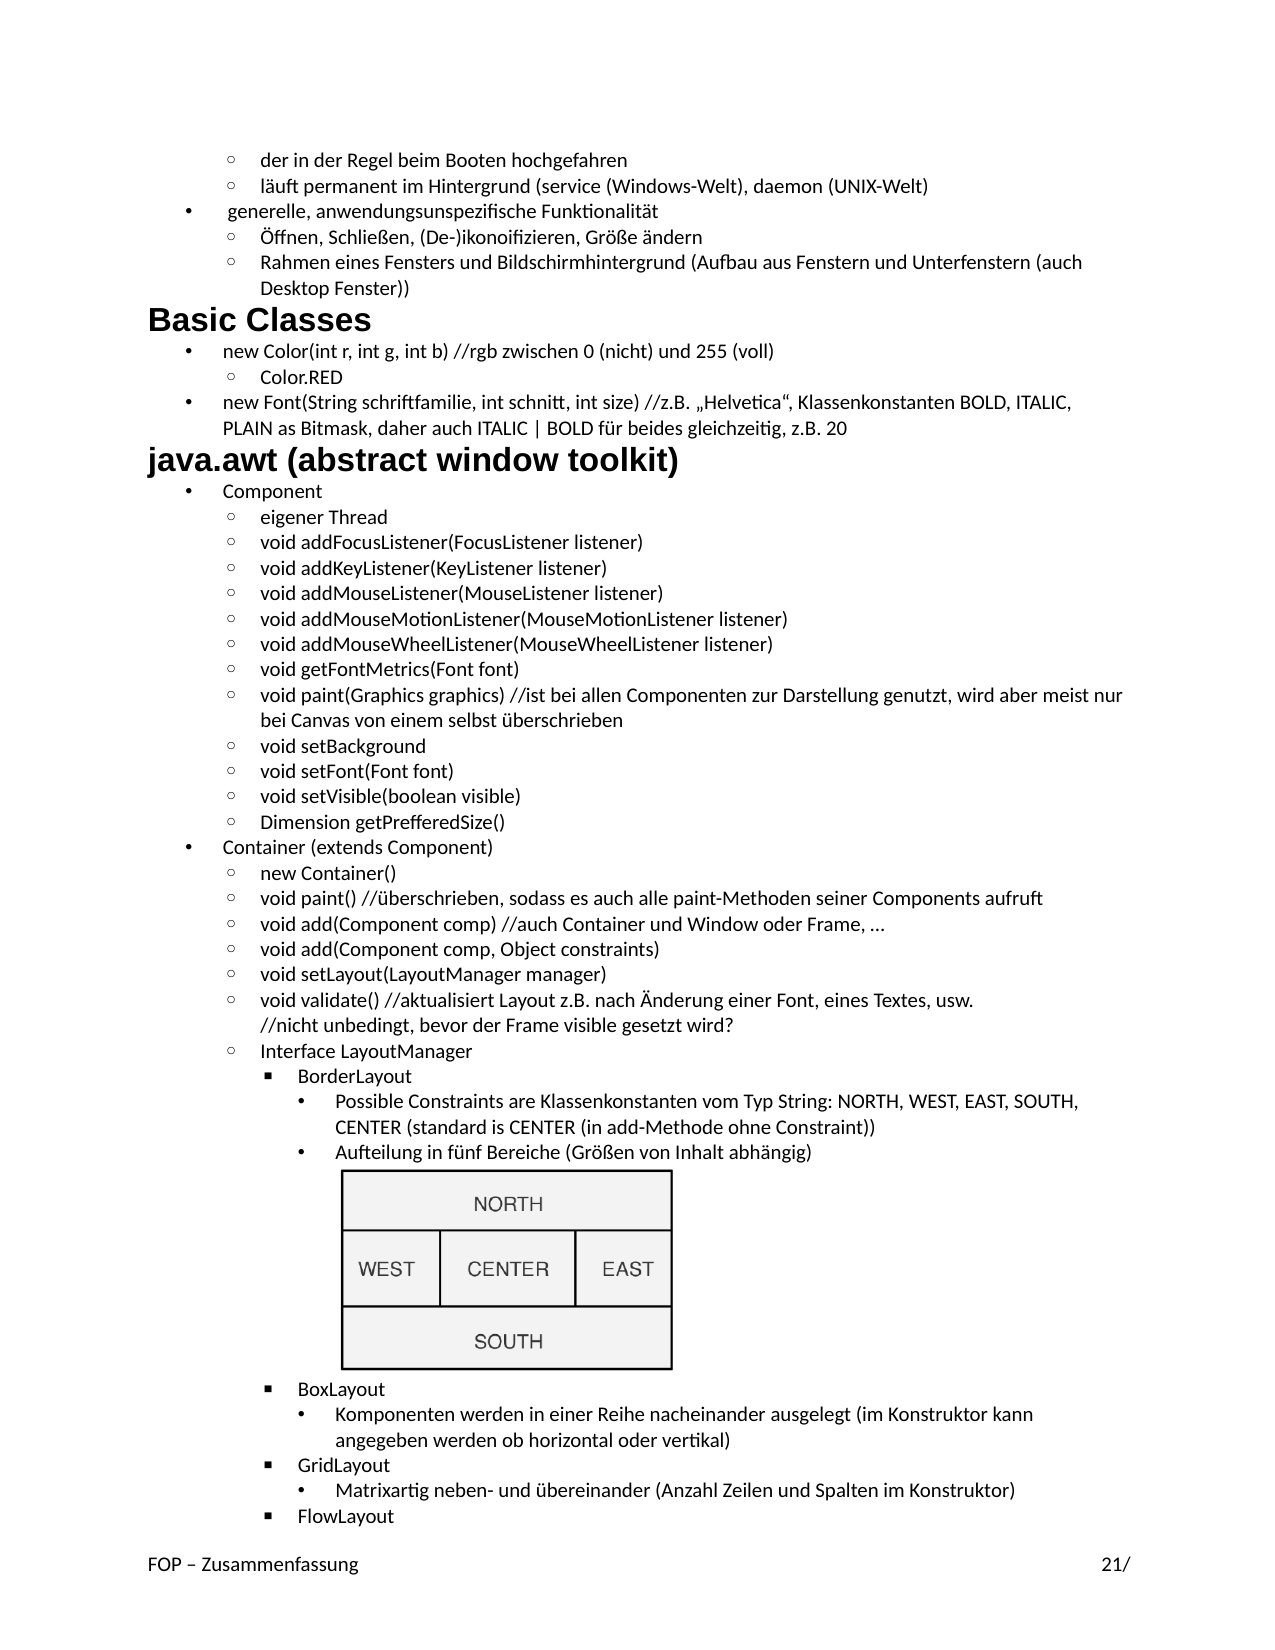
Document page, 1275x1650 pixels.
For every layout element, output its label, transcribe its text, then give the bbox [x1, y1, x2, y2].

list void paint(Graphics graphics) //ist bei allen Componenten zur Darstellung genutzt, wird aber meist nur bei Canvas von einem selbst überschrieben [223, 682, 1127, 733]
list BoxLayout [260, 1376, 1127, 1401]
list eigener Thread [223, 504, 1127, 529]
list Öffnen, Schließen, (De-)ikonoifizieren, Größe ändern [223, 224, 1127, 249]
list Component [185, 479, 1127, 504]
list void add(Component comp, Object constraints) [223, 936, 1127, 962]
list Rahmen eines Fensters und Bildschirmhintergrund (Aufbau aus Fenstern und Unterfenstern (auch Desktop Fenster)) [223, 249, 1127, 300]
list Aufteilung in fünf Bereiche (Größen von Inhalt abhängig) [298, 1139, 1127, 1376]
list void addMouseMotionListener(MouseMotionListener listener) [223, 606, 1127, 631]
list FlowLayout [260, 1503, 1127, 1528]
list Matrixartig neben- und übereinander (Anzahl Zeilen und Spalten im Konstruktor) [298, 1478, 1127, 1503]
list generelle, anwendungsunspezifische Funktionalität [185, 198, 1127, 224]
list Komponenten werden in einer Reihe nacheinander ausgelegt (im Konstruktor kann angegeben werden ob horizontal oder vertikal) [298, 1401, 1127, 1452]
list void validate() //aktualisiert Layout z.B. nach Änderung einer Font, eines Textes, usw. //nicht unbedingt, bevor der Frame visible gesetzt wird? [223, 987, 1127, 1038]
list GridLayout [260, 1452, 1127, 1478]
list new Font(String schriftfamilie, int schnitt, int size) //z.B. „Helvetica“, Klassenkonstanten BOLD, ITALIC, PLAIN as Bitmask, daher auch ITALIC | BOLD für beides gleichzeitig, z.B. 20 [185, 389, 1127, 440]
list void add(Component comp) //auch Container und Window oder Frame, … [223, 911, 1127, 936]
subtitle java.awt (abstract window toolkit) [148, 440, 1127, 479]
list BorderLayout [260, 1063, 1127, 1089]
list läuft permanent im Hintergrund (service (Windows-Welt), daemon (UNIX-Welt) [223, 173, 1127, 198]
list void paint() //überschrieben, sodass es auch alle paint-Methoden seiner Components aufruft [223, 885, 1127, 911]
list Container (extends Component) [185, 834, 1127, 860]
list void addFocusListener(FocusListener listener) [223, 529, 1127, 555]
list void getFontMetrics(Font font) [223, 657, 1127, 682]
list new Container() [223, 860, 1127, 885]
list void addMouseListener(MouseListener listener) [223, 580, 1127, 606]
list der in der Regel beim Booten hochgefahren [223, 148, 1127, 173]
list void addKeyListener(KeyListener listener) [223, 555, 1127, 580]
list void setFont(Font font) [223, 758, 1127, 784]
list Interface LayoutManager [223, 1038, 1127, 1063]
list Color.RED [223, 364, 1127, 389]
picture [335, 1165, 678, 1376]
list Dimension getPrefferedSize() [223, 809, 1127, 834]
list void setLayout(LayoutManager manager) [223, 962, 1127, 987]
list void setVisible(boolean visible) [223, 784, 1127, 809]
list new Color(int r, int g, int b) //rgb zwischen 0 (nicht) und 255 (voll) [185, 338, 1127, 364]
list Possible Constraints are Klassenkonstanten vom Typ String: NORTH, WEST, EAST, SOUTH, CENTER (standard is CENTER (in add-Methode ohne Constraint)) [298, 1089, 1127, 1139]
list void setBackground [223, 733, 1127, 758]
list void addMouseWheelListener(MouseWheelListener listener) [223, 631, 1127, 657]
subtitle Basic Classes [148, 300, 1127, 338]
